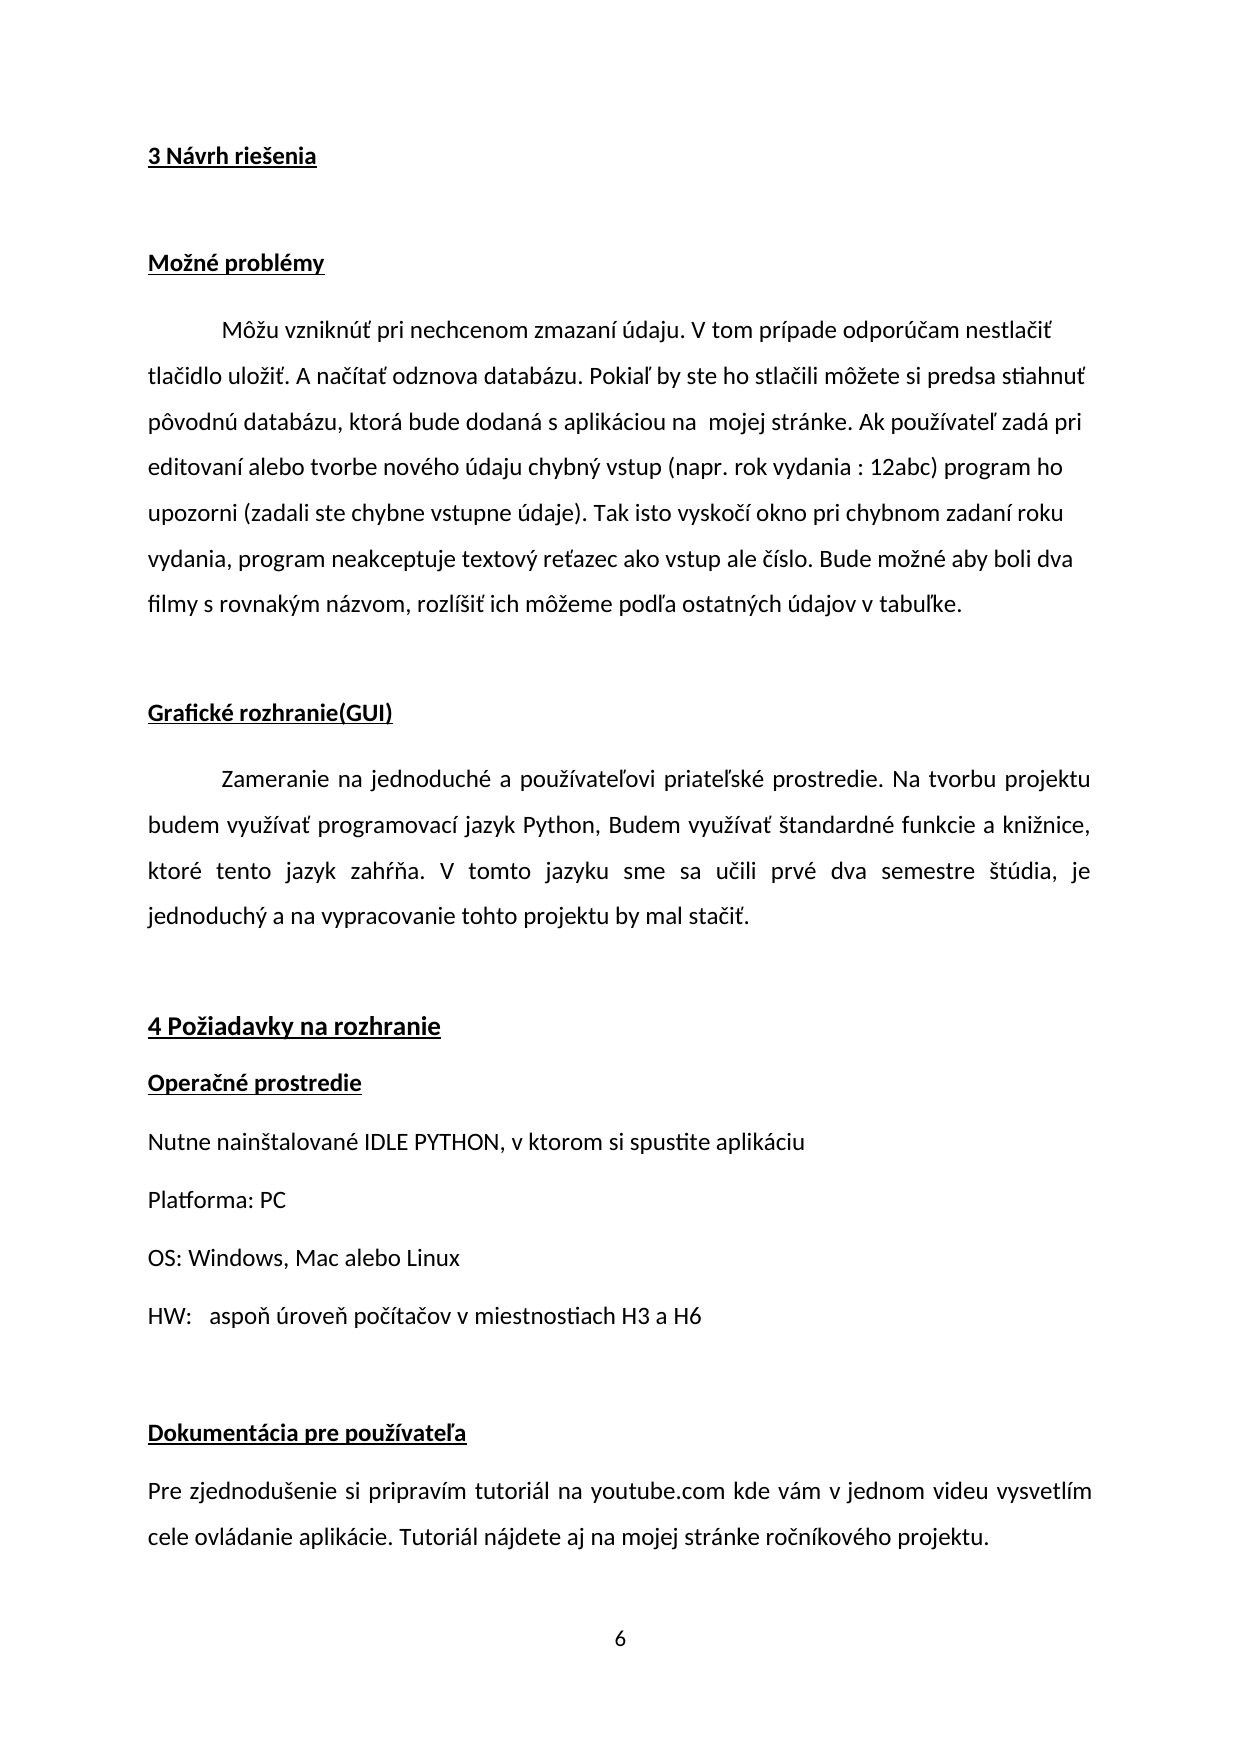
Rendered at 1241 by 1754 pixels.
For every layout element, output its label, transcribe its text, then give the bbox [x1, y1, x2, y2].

text Možné problémy [148, 248, 1092, 278]
text 3 Návrh riešenia [148, 140, 1092, 171]
text Grafické rozhranie(GUI) [148, 697, 1092, 727]
text Pre zjednodušenie si pripravím tutoriál na youtube.com kde vám v jednom videu vysvetlím cele ovládanie aplikácie. Tutoriál nájdete aj na mojej stránke ročníkového projektu. [148, 1475, 1092, 1551]
text Zameranie na jednoduché a používateľovi priateľské prostredie. Na tvorbu projektu budem využívať programovací jazyk Python, Budem využívať štandardné funkcie a knižnice, ktoré tento jazyk zahŕňa. V tomto jazyku sme sa učili prvé dva semestre štúdia, je jednoduchý a na vypracovanie tohto projektu by mal stačiť. [148, 763, 1092, 931]
text Môžu vzniknúť pri nechcenom zmazaní údaju. V tom prípade odporúčam nestlačiť tlačidlo uložiť. A načítať odznova databázu. Pokiaľ by ste ho stlačili môžete si predsa stiahnuť pôvodnú databázu, ktorá bude dodaná s aplikáciou na mojej stránke. Ak používateľ zadá pri editovaní alebo tvorbe nového údaju chybný vstup (napr. rok vydania : 12abc) program ho upozorni (zadali ste chybne vstupne údaje). Tak isto vyskočí okno pri chybnom zadaní roku vydania, program neakceptuje textový reťazec ako vstup ale číslo. Bude možné aby boli dva filmy s rovnakým názvom, rozlíšiť ich môžeme podľa ostatných údajov v tabuľke. [148, 314, 1092, 619]
text Platforma: PC [148, 1184, 1092, 1214]
text Dokumentácia pre používateľa [148, 1417, 1092, 1447]
text Operačné prostredie [148, 1067, 1092, 1098]
text 4 Požiadavky na rozhranie [148, 1009, 1092, 1042]
text HW: aspoň úroveň počítačov v miestnostiach H3 a H6 [148, 1300, 1092, 1331]
text Nutne nainštalované IDLE PYTHON, v ktorom si spustite aplikáciu [148, 1126, 1092, 1156]
text OS: Windows, Mac alebo Linux [148, 1242, 1092, 1273]
